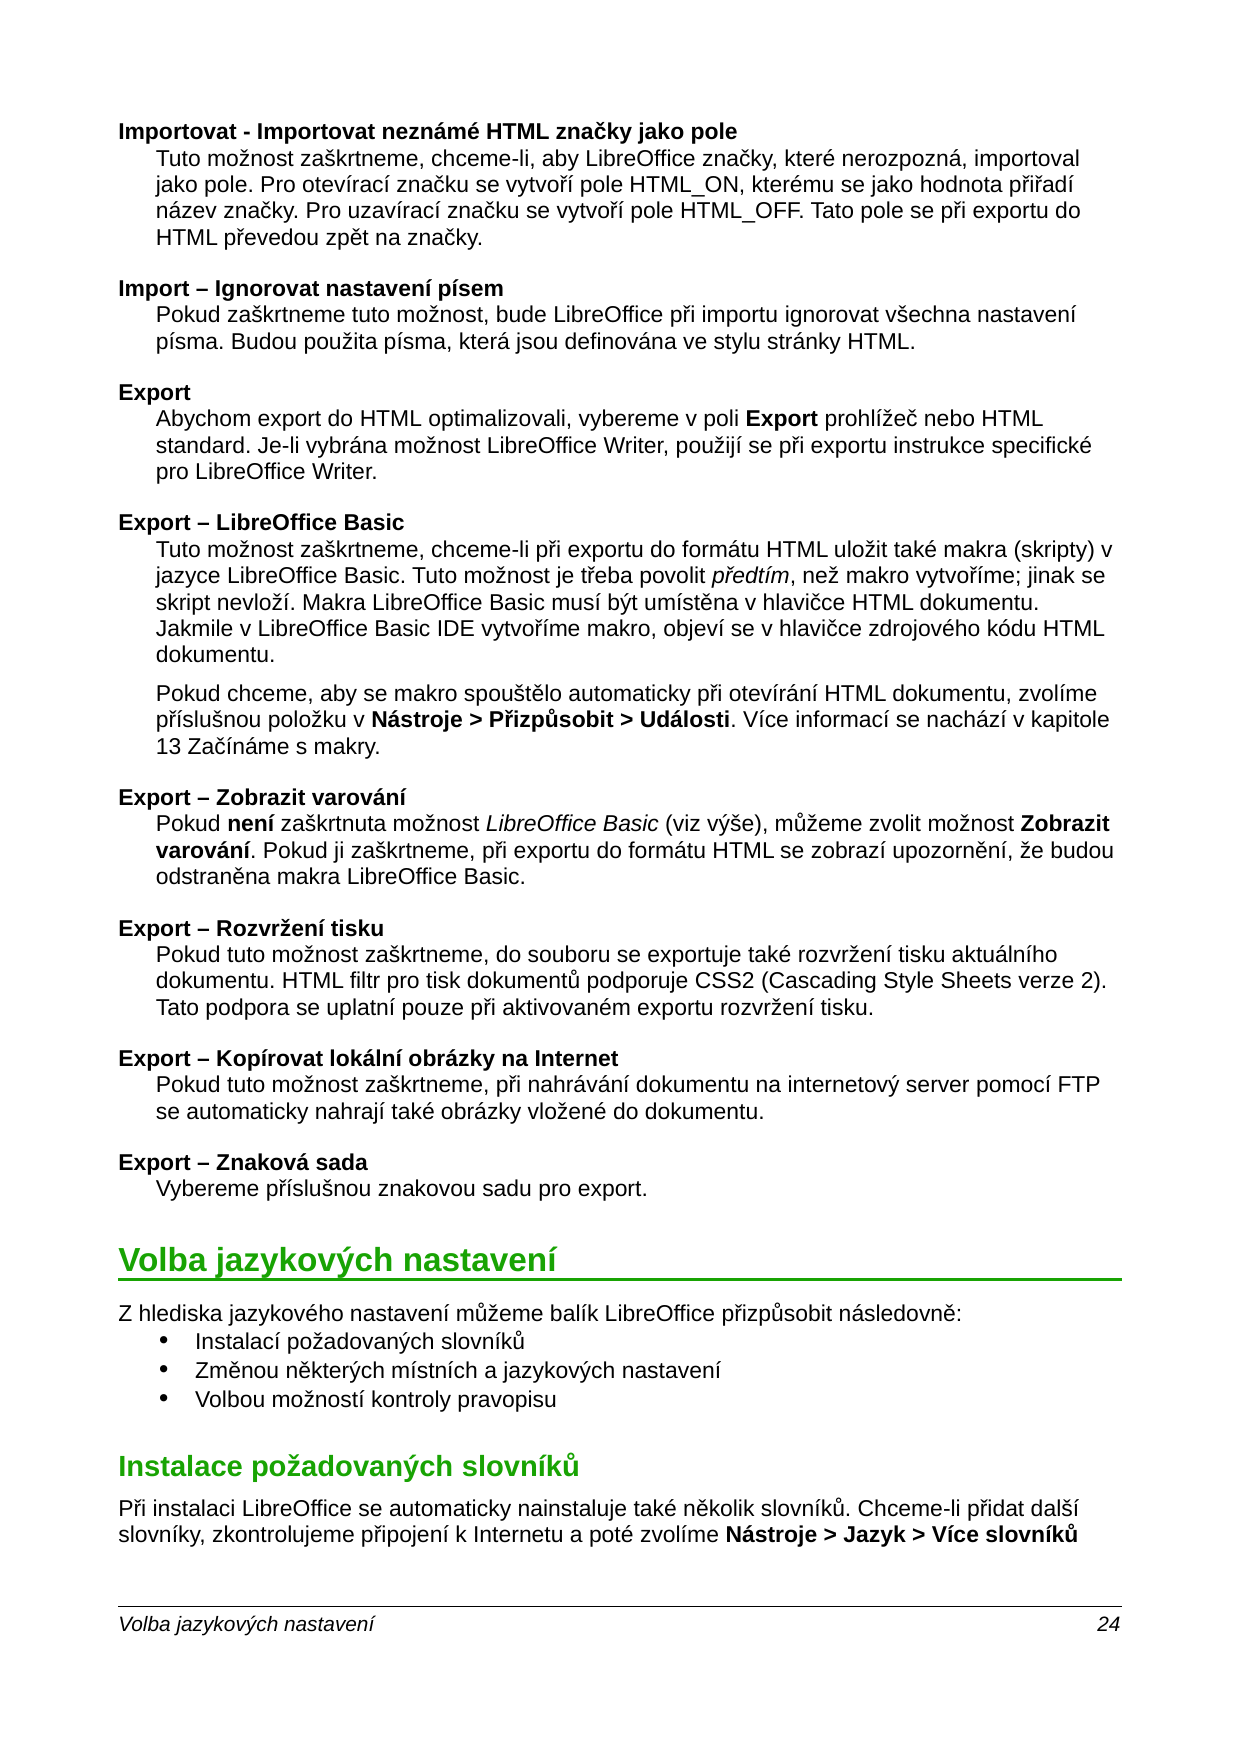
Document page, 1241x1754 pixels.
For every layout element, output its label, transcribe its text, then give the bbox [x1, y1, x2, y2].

text Export – Zobrazit varování [118, 784, 1122, 810]
subtitle Instalace požadovaných slovníků [118, 1449, 1122, 1482]
list Instalací požadovaných slovníků [156, 1326, 1122, 1355]
text Import – Ignorovat nastavení písem [118, 275, 1122, 301]
text Tuto možnost zaškrtneme, chceme-li při exportu do formátu HTML uložit také makra (skripty) v jazyce LibreOffice Basic. Tuto možnost je třeba povolit předtím, než makro vytvoříme; jinak se skript nevloží. Makra LibreOffice Basic musí být umístěna v hlavičce HTML dokumentu. Jakmile v LibreOffice Basic IDE vytvoříme makro, objeví se v hlavičce zdrojového kódu HTML dokumentu. [156, 536, 1122, 667]
text Pokud tuto možnost zaškrtneme, do souboru se exportuje také rozvržení tisku aktuálního dokumentu. HTML filtr pro tisk dokumentů podporuje CSS2 (Cascading Style Sheets verze 2). Tato podpora se uplatní pouze při aktivovaném exportu rozvržení tisku. [156, 941, 1122, 1020]
subtitle Volba jazykových nastavení [118, 1240, 1122, 1278]
text Export – Kopírovat lokální obrázky na Internet [118, 1045, 1122, 1071]
text Export [118, 379, 1122, 405]
list Změnou některých místních a jazykových nastavení [156, 1355, 1122, 1384]
text Abychom export do HTML optimalizovali, vybereme v poli Export prohlížeč nebo HTML standard. Je-li vybrána možnost LibreOffice Writer, použijí se při exportu instrukce specifické pro LibreOffice Writer. [156, 405, 1122, 484]
text Při instalaci LibreOffice se automaticky nainstaluje také několik slovníků. Chceme-li přidat další slovníky, zkontrolujeme připojení k Internetu a poté zvolíme Nástroje > Jazyk > Více slovníků [118, 1495, 1122, 1547]
text Pokud zaškrtneme tuto možnost, bude LibreOffice při importu ignorovat všechna nastavení písma. Budou použita písma, která jsou definována ve stylu stránky HTML. [156, 301, 1122, 354]
text Tuto možnost zaškrtneme, chceme-li, aby LibreOffice značky, které nerozpozná, importoval jako pole. Pro otevírací značku se vytvoří pole HTML_ON, kterému se jako hodnota přiřadí název značky. Pro uzavírací značku se vytvoří pole HTML_OFF. Tato pole se při exportu do HTML převedou zpět na značky. [156, 144, 1122, 250]
text Pokud tuto možnost zaškrtneme, při nahrávání dokumentu na internetový server pomocí FTP se automaticky nahrají také obrázky vložené do dokumentu. [156, 1071, 1122, 1124]
text Export – LibreOffice Basic [118, 509, 1122, 536]
text Export – Rozvržení tisku [118, 914, 1122, 941]
list Volbou možností kontroly pravopisu [156, 1384, 1122, 1413]
text Pokud chceme, aby se makro spouštělo automaticky při otevírání HTML dokumentu, zvolíme příslušnou položku v Nástroje > Přizpůsobit > Události. Více informací se nachází v kapitole 13 Začínáme s makry. [156, 680, 1122, 759]
text Export – Znaková sada [118, 1149, 1122, 1175]
text Pokud není zaškrtnuta možnost LibreOffice Basic (viz výše), můžeme zvolit možnost Zobrazit varování. Pokud ji zaškrtneme, při exportu do formátu HTML se zobrazí upozornění, že budou odstraněna makra LibreOffice Basic. [156, 810, 1122, 889]
text Vybereme příslušnou znakovou sadu pro export. [156, 1175, 1122, 1202]
text Importovat - Importovat neznámé HTML značky jako pole [118, 118, 1122, 144]
list Z hlediska jazykového nastavení můžeme balík LibreOffice přizpůsobit následovně: [118, 1299, 1122, 1326]
